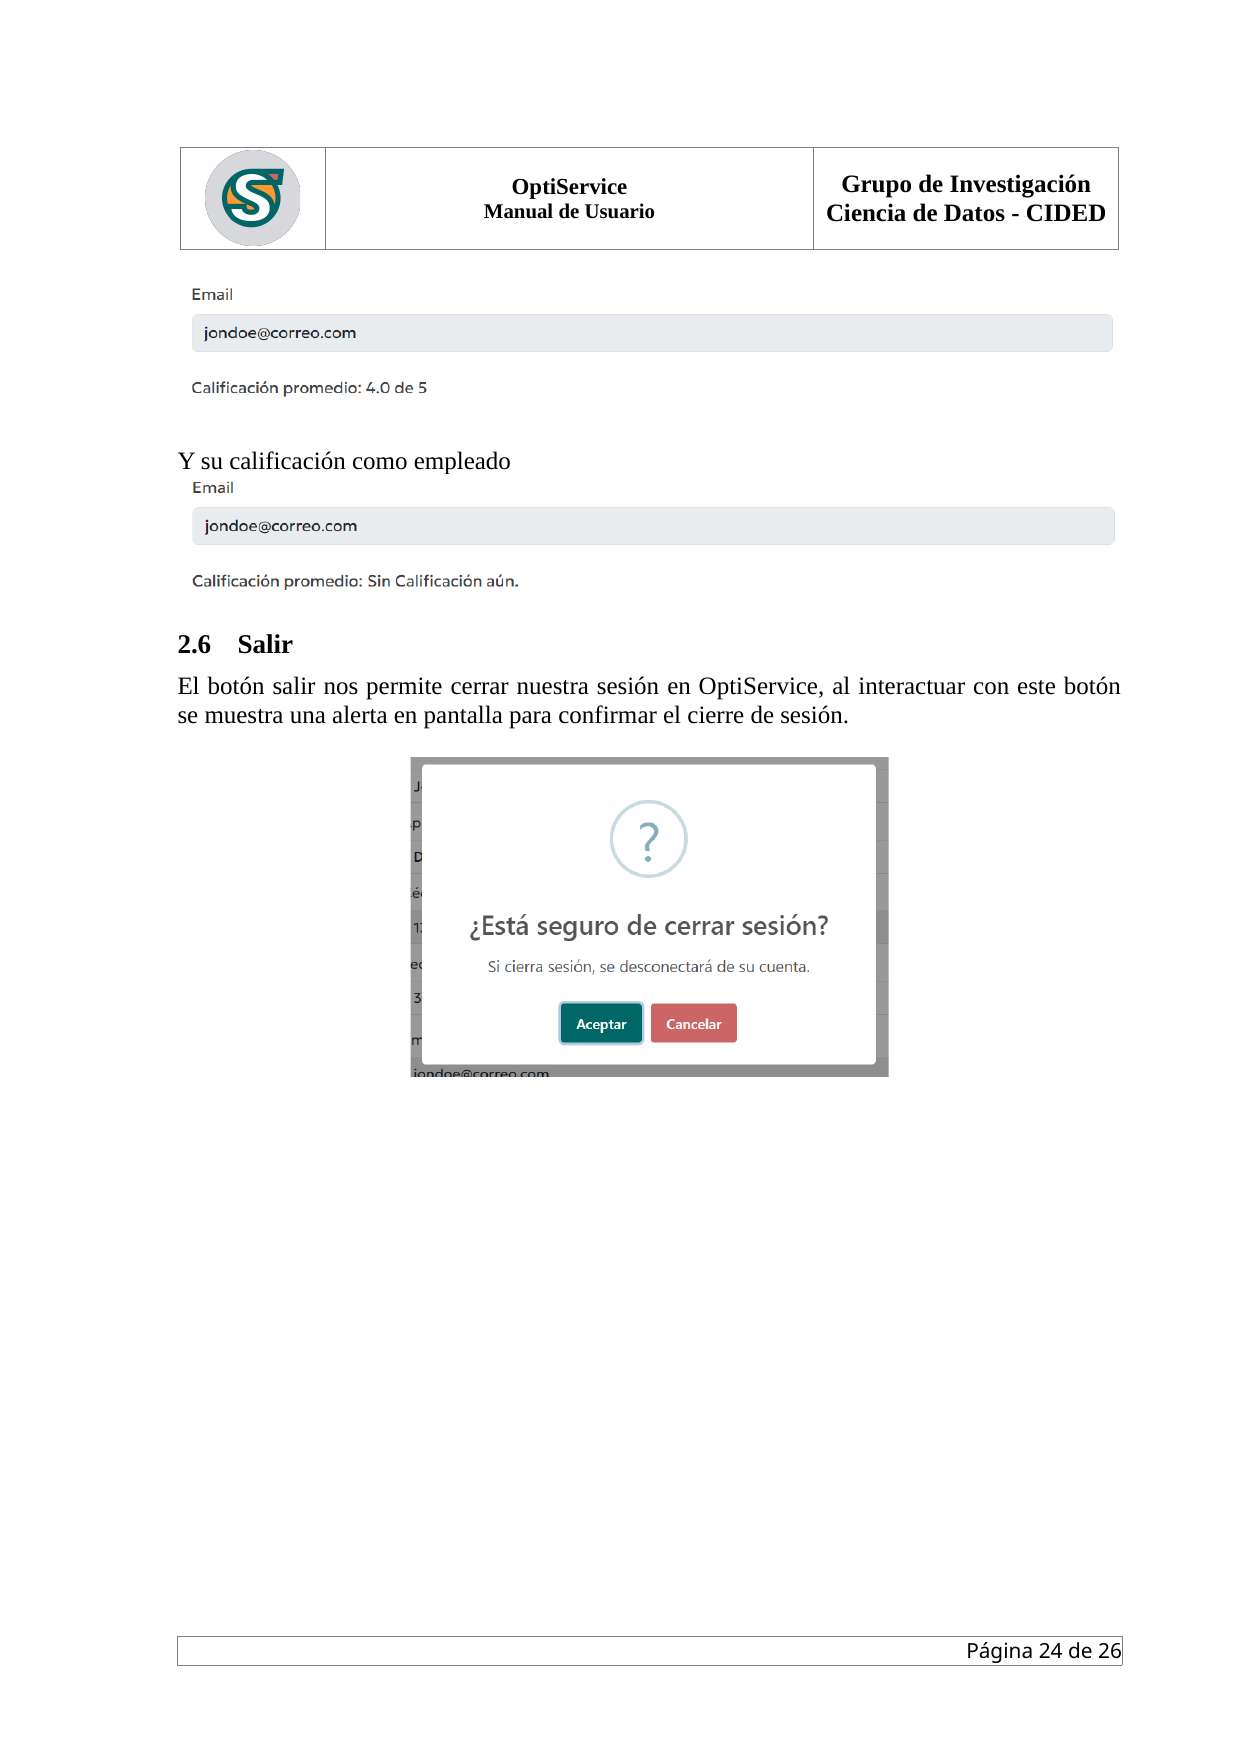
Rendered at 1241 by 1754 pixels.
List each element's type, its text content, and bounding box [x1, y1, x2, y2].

text El botón salir nos permite cerrar nuestra sesión en OptiService, al interactuar con este botón se muestra una alerta en pantalla para confirmar el cierre de sesión. [177, 671, 1122, 729]
text Y su calificación como empleado [177, 446, 1122, 474]
subtitle Salir [177, 628, 1122, 659]
